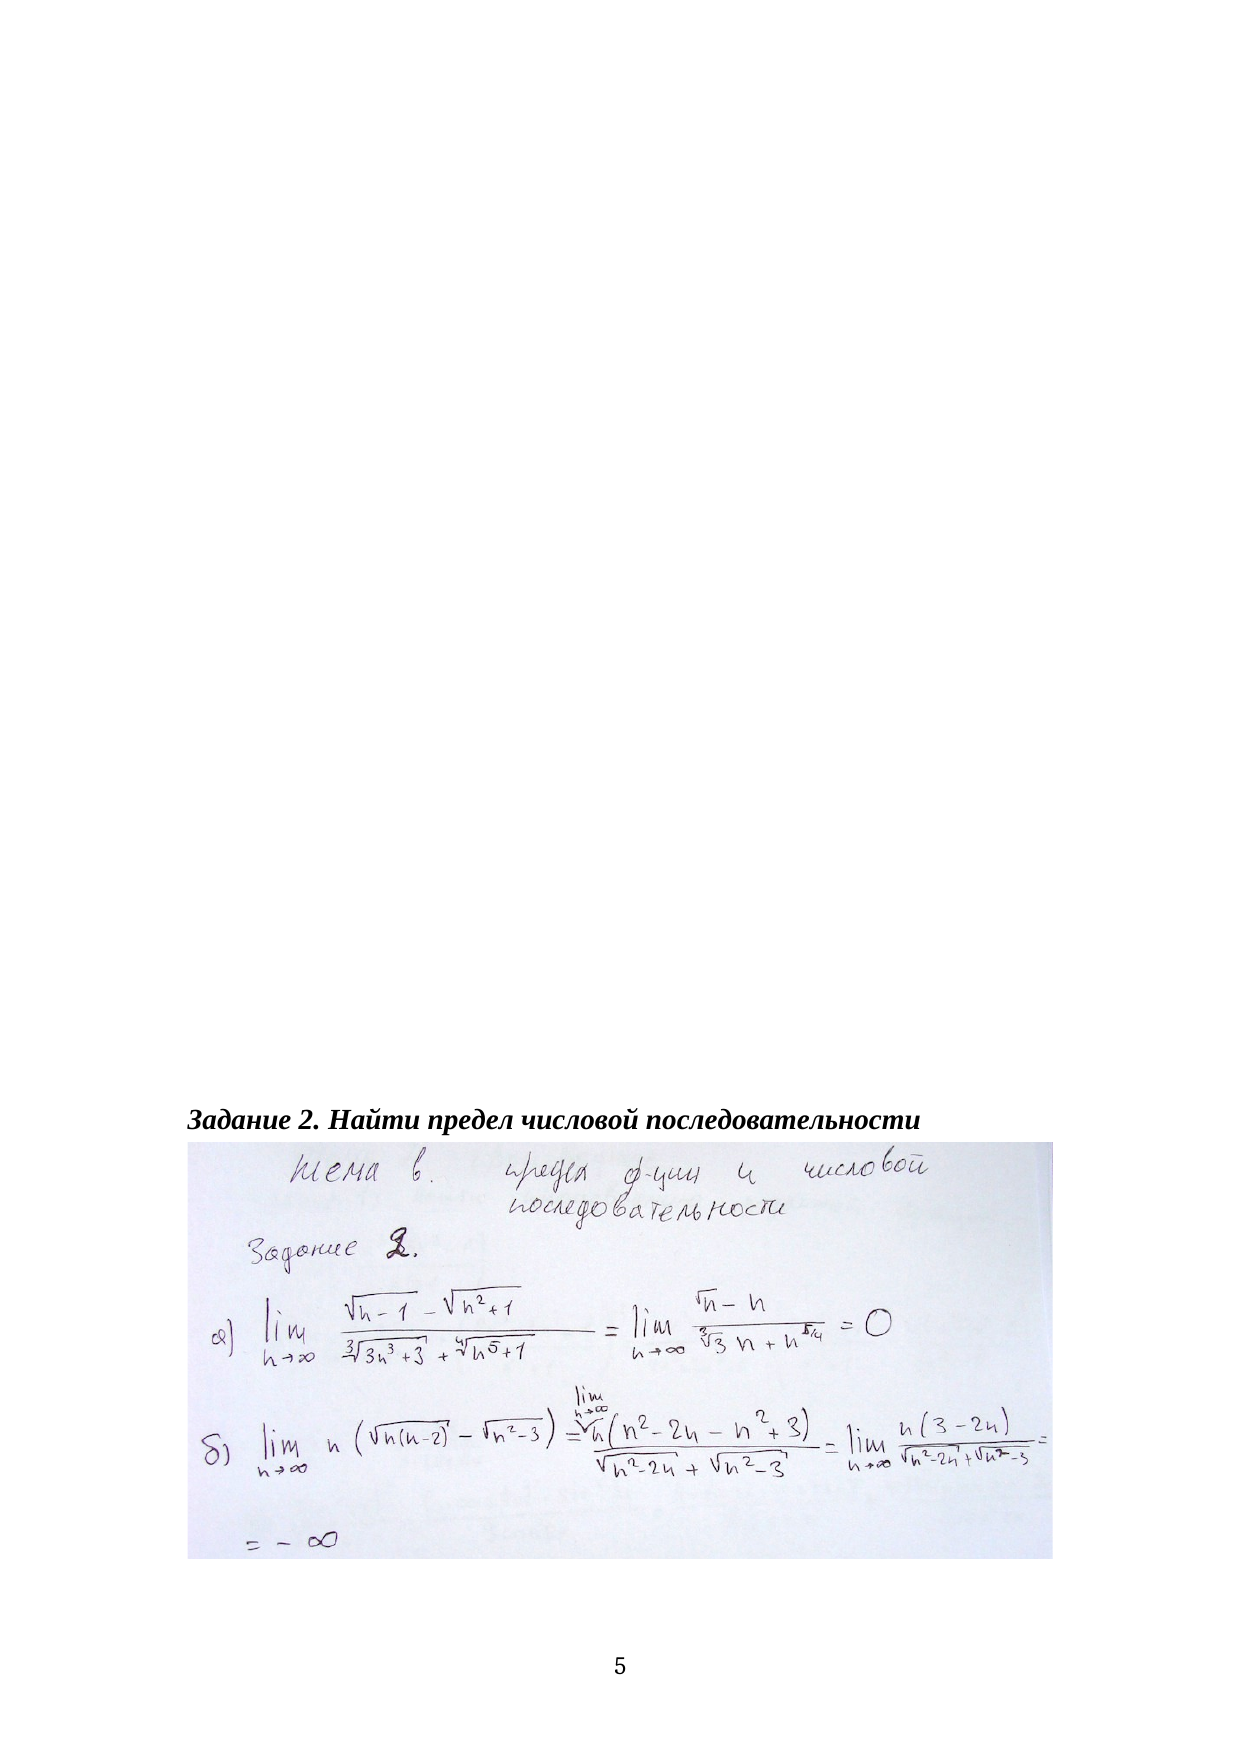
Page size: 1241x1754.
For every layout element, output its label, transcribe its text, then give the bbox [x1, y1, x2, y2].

subtitle Задание 2. Найти предел числовой последовательности [187, 1102, 1053, 1136]
picture [187, 1142, 1053, 1559]
